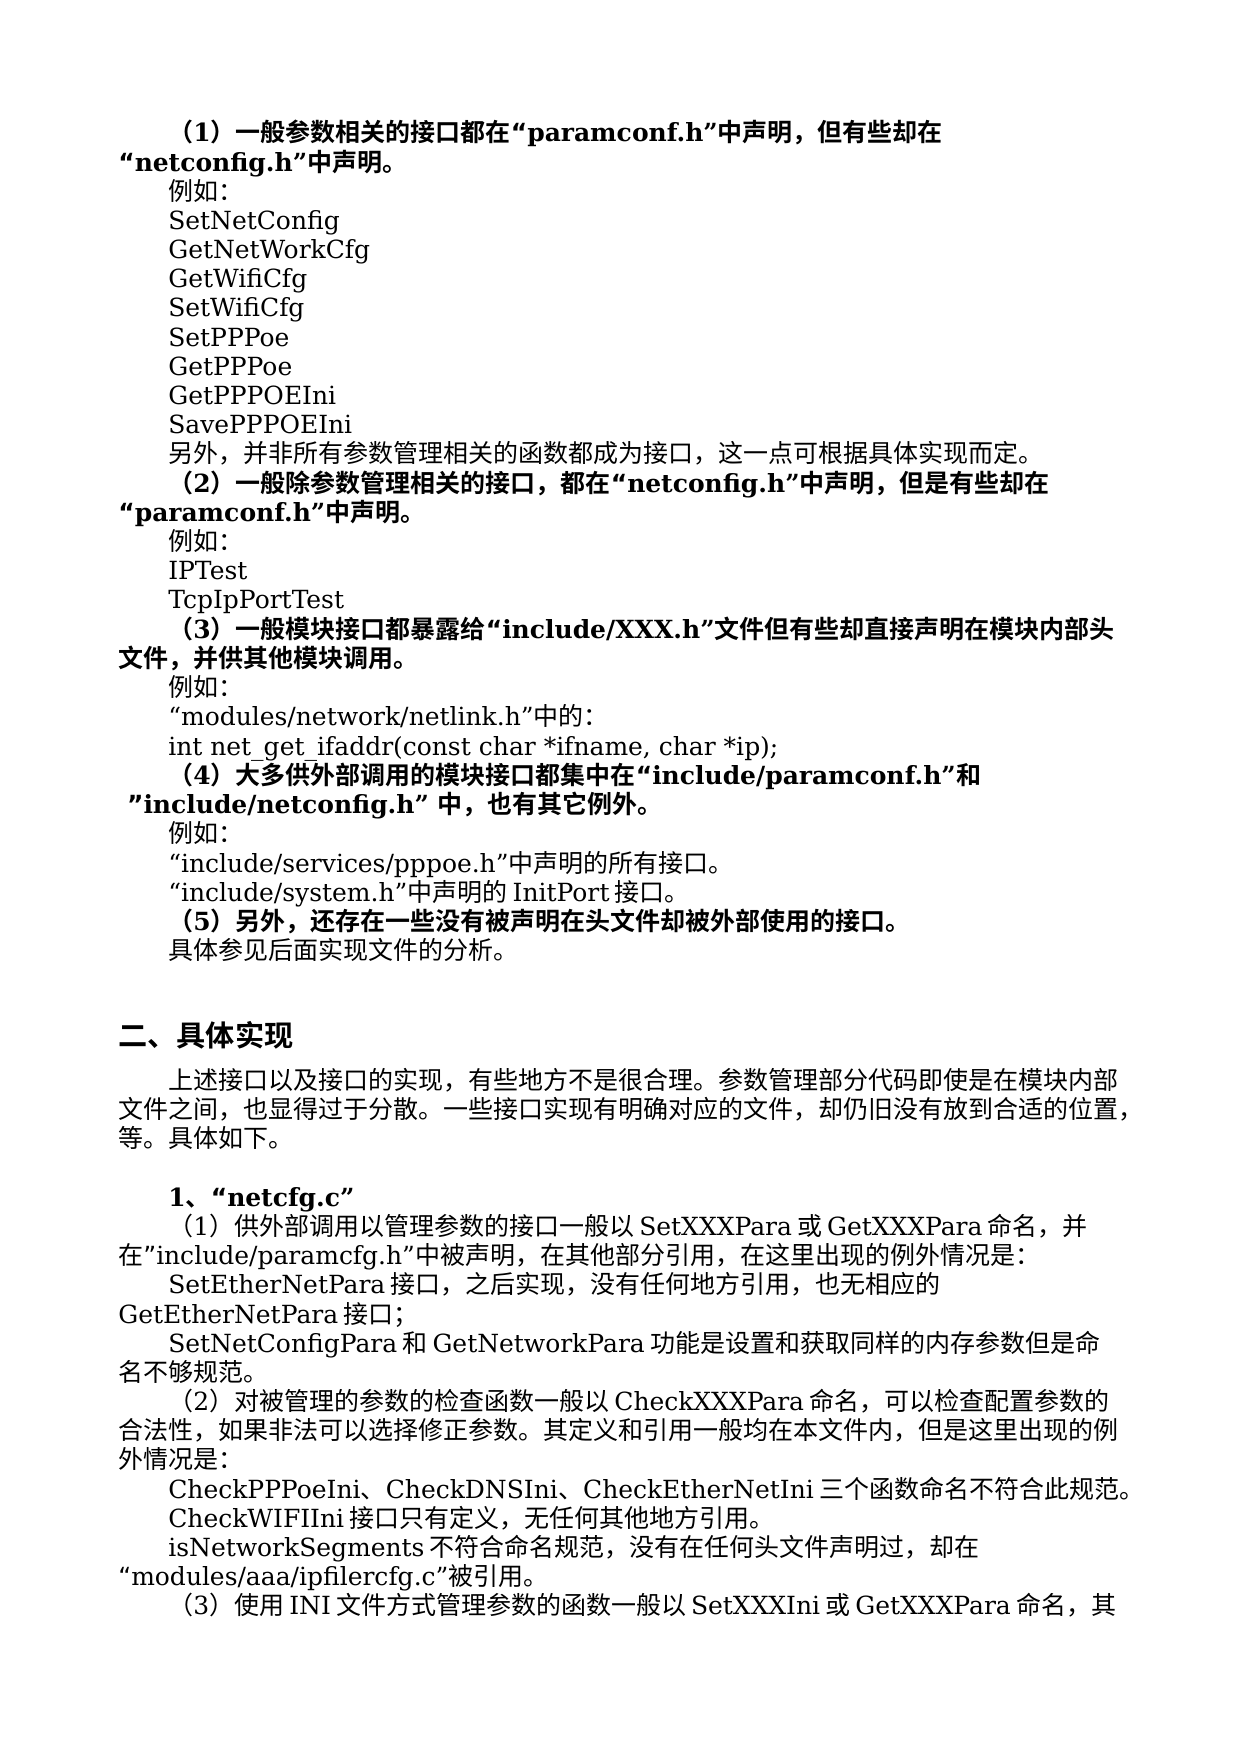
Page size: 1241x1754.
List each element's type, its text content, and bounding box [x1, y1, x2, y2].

text SavePPPOEIni [118, 410, 1122, 439]
text （2）一般除参数管理相关的接口，都在“netconfig.h”中声明，但是有些却在“paramconf.h”中声明。 [118, 468, 1122, 527]
text （1）一般参数相关的接口都在“paramconf.h”中声明，但有些却在“netconfig.h”中声明。 [118, 118, 1122, 177]
text IPTest [118, 556, 1122, 586]
text （4）大多供外部调用的模块接口都集中在“include/paramconf.h”和 ”include/netconfig.h” 中，也有其它例外。 [118, 761, 1122, 819]
text SetEtherNetPara接口，之后实现，没有任何地方引用，也无相应的GetEtherNetPara接口； [118, 1271, 1122, 1329]
text int net_get_ifaddr(const char *ifname, char *ip); [118, 732, 1122, 761]
text （1）供外部调用以管理参数的接口一般以SetXXXPara或GetXXXPara命名，并在”include/paramcfg.h”中被声明，在其他部分引用，在这里出现的例外情况是： [118, 1212, 1122, 1271]
text CheckPPPoeIni、CheckDNSIni、CheckEtherNetIni三个函数命名不符合此规范。 [118, 1475, 1122, 1504]
text 1、“netcfg.c” [118, 1183, 1122, 1212]
text 上述接口以及接口的实现，有些地方不是很合理。参数管理部分代码即使是在模块内部文件之间，也显得过于分散。一些接口实现有明确对应的文件，却仍旧没有放到合适的位置，等。具体如下。 [118, 1066, 1122, 1154]
text isNetworkSegments不符合命名规范，没有在任何头文件声明过，却在“modules/aaa/ipfilercfg.c”被引用。 [118, 1533, 1122, 1591]
text “include/services/pppoe.h”中声明的所有接口。 [118, 849, 1122, 878]
text （3）使用INI文件方式管理参数的函数一般以SetXXXIni或GetXXXPara命名，其 [118, 1591, 1122, 1621]
text GetNetWorkCfg [118, 235, 1122, 264]
text SetNetConfigPara和GetNetworkPara功能是设置和获取同样的内存参数但是命名不够规范。 [118, 1329, 1122, 1387]
text 另外，并非所有参数管理相关的函数都成为接口，这一点可根据具体实现而定。 [118, 439, 1122, 468]
text SetPPPoe [118, 323, 1122, 352]
text 具体参见后面实现文件的分析。 [118, 936, 1122, 966]
text （5）另外，还存在一些没有被声明在头文件却被外部使用的接口。 [118, 907, 1122, 936]
text CheckWIFIIni接口只有定义，无任何其他地方引用。 [118, 1504, 1122, 1533]
text SetNetConfig [118, 206, 1122, 235]
text 例如： [118, 177, 1122, 206]
text 例如： [118, 673, 1122, 702]
text （3）一般模块接口都暴露给“include/XXX.h”文件但有些却直接声明在模块内部头文件，并供其他模块调用。 [118, 615, 1122, 673]
text TcpIpPortTest [118, 586, 1122, 615]
subtitle 二、具体实现 [118, 1020, 1122, 1054]
text “include/system.h”中声明的InitPort接口。 [118, 878, 1122, 907]
text （2）对被管理的参数的检查函数一般以CheckXXXPara命名，可以检查配置参数的合法性，如果非法可以选择修正参数。其定义和引用一般均在本文件内，但是这里出现的例外情况是： [118, 1387, 1122, 1475]
text SetWifiCfg [118, 293, 1122, 323]
text GetPPPoe [118, 352, 1122, 381]
text GetWifiCfg [118, 264, 1122, 293]
text 例如： [118, 819, 1122, 849]
text GetPPPOEIni [118, 381, 1122, 410]
text “modules/network/netlink.h”中的： [118, 702, 1122, 732]
text 例如： [118, 527, 1122, 556]
